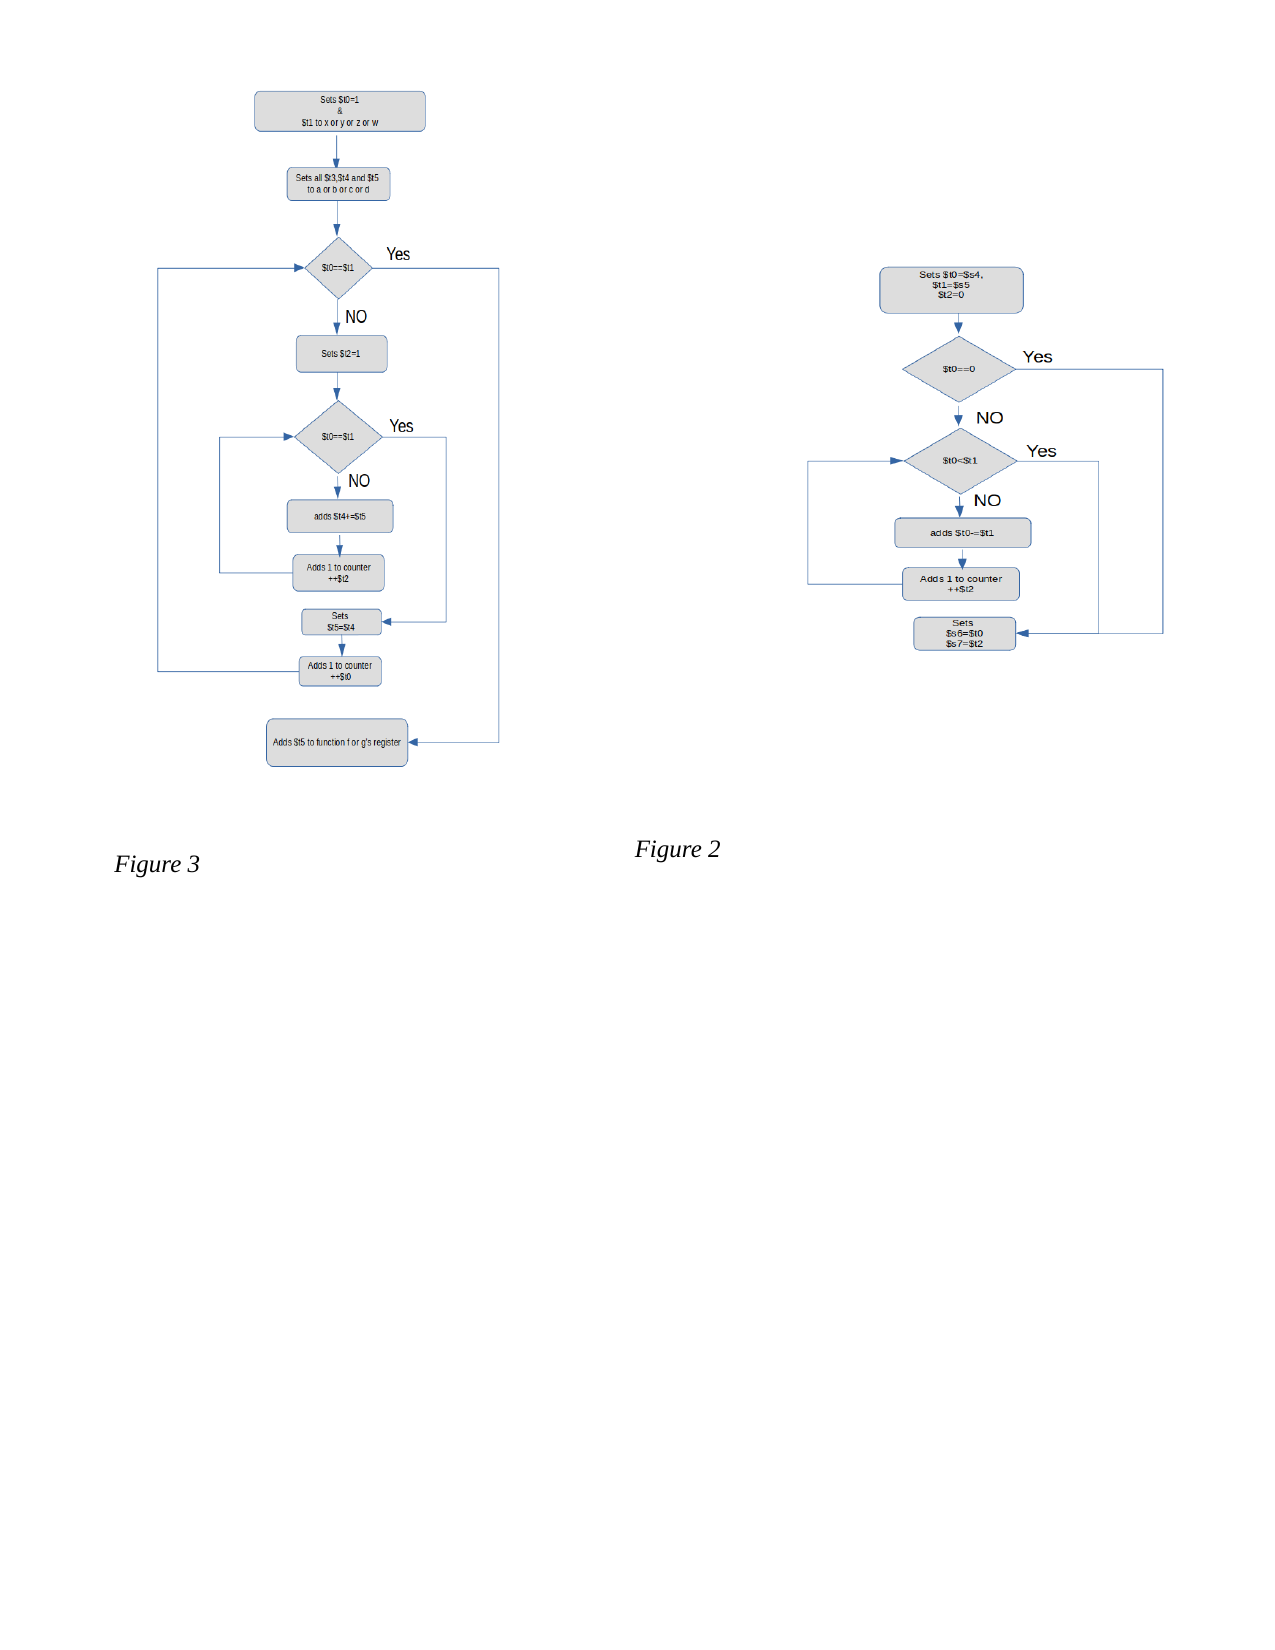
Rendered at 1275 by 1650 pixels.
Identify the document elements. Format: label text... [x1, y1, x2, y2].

picture [634, 108, 1275, 835]
picture [84, 47, 583, 850]
text Figure 3 [114, 148, 613, 878]
text Figure 2 [634, 835, 1275, 863]
